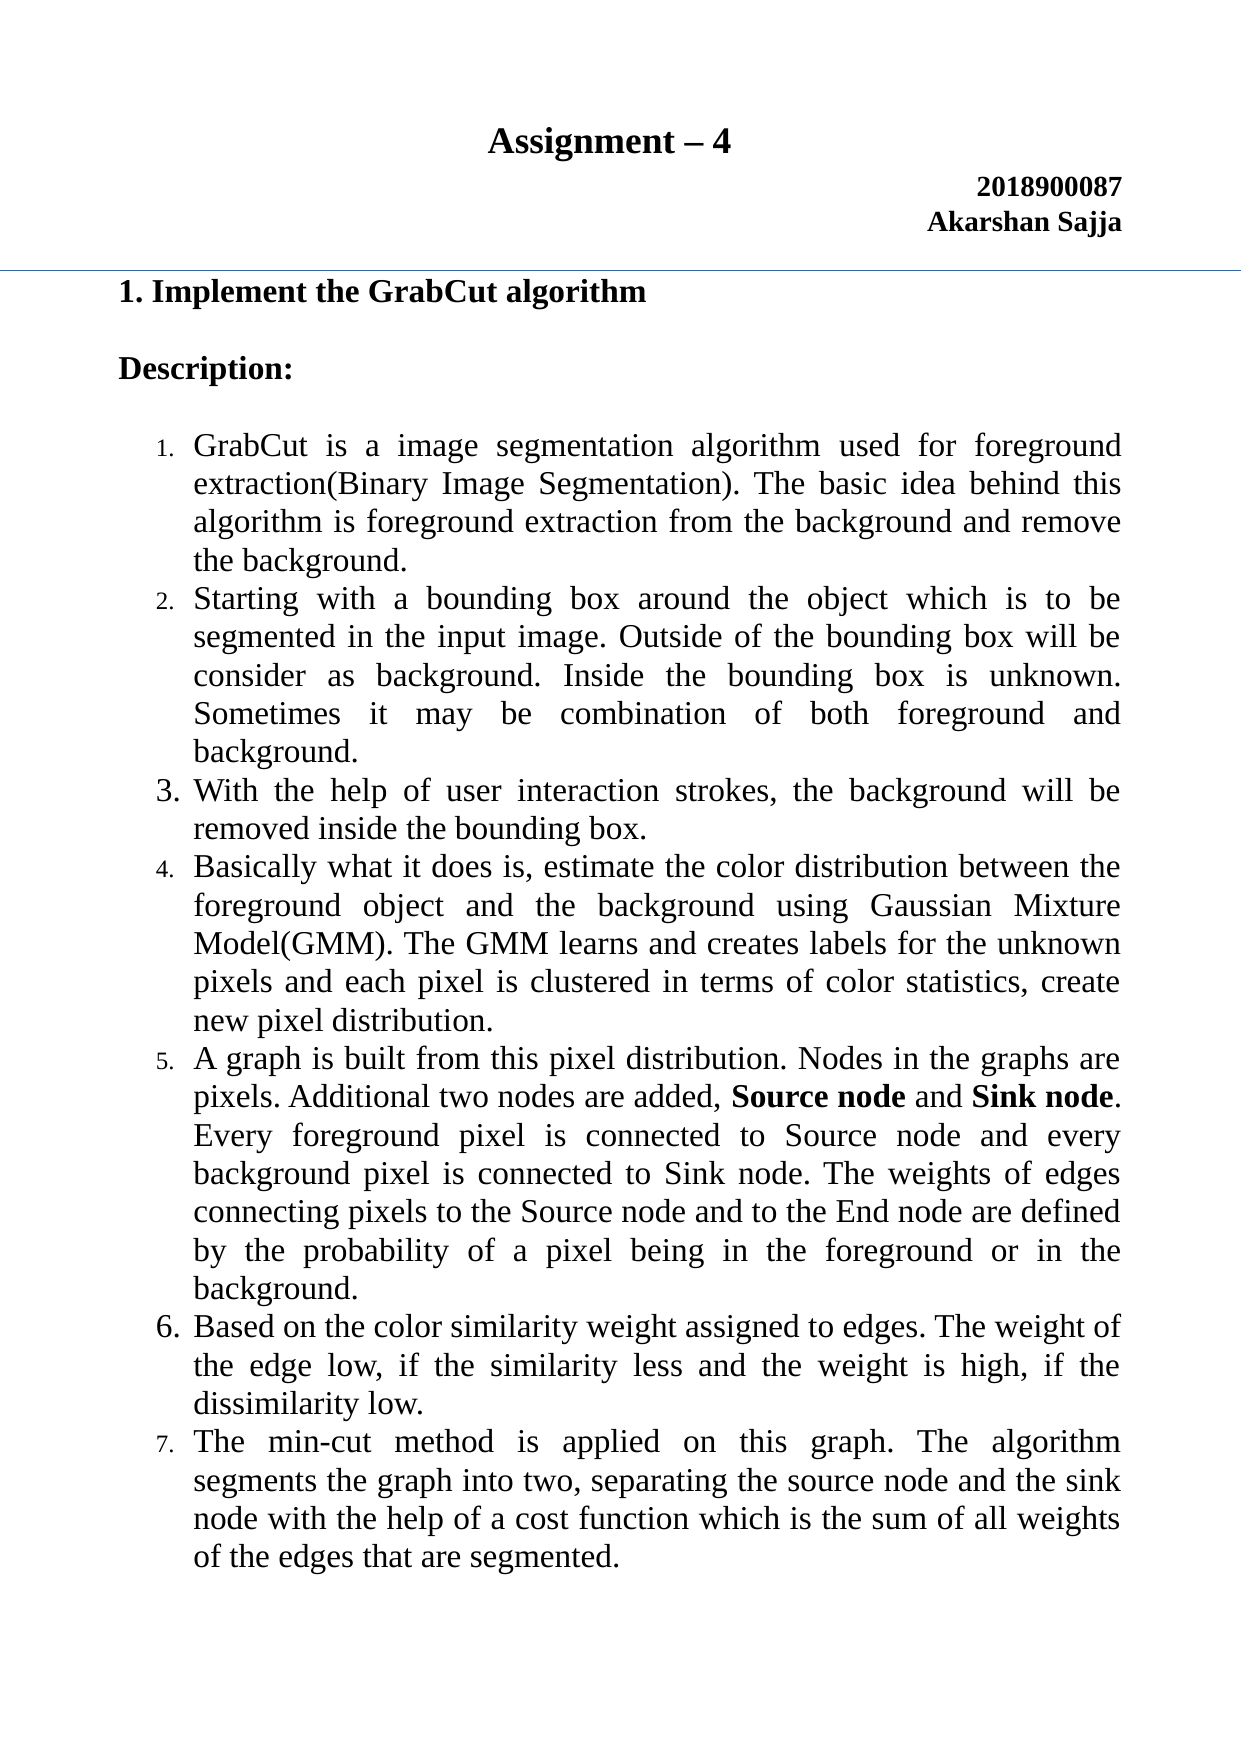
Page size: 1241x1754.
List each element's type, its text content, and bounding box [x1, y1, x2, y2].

text Akarshan Sajja [118, 204, 1122, 238]
text 1. Implement the GrabCut algorithm [118, 271, 1122, 310]
text Description: [118, 348, 1122, 386]
text 2018900087 [118, 161, 1122, 204]
list Based on the color similarity weight assigned to edges. The weight of the edge low, if the similarity less and the weight is high, if the dissimilarity low. [156, 1306, 1122, 1421]
list GrabCut is a image segmentation algorithm used for foreground extraction(Binary Image Segmentation). The basic idea behind this algorithm is foreground extraction from the background and remove the background. [156, 425, 1122, 578]
list A graph is built from this pixel distribution. Nodes in the graphs are pixels. Additional two nodes are added, Source node and Sink node. Every foreground pixel is connected to Source node and every background pixel is connected to Sink node. The weights of edges connecting pixels to the Source node and to the End node are defined by the probability of a pixel being in the foreground or in the background. [156, 1038, 1122, 1306]
list With the help of user interaction strokes, the background will be removed inside the bounding box. [156, 770, 1122, 846]
list Starting with a bounding box around the object which is to be segmented in the input image. Outside of the bounding box will be consider as background. Inside the bounding box is unknown. Sometimes it may be combination of both foreground and background. [156, 578, 1122, 770]
text Assignment – 4 [118, 118, 1122, 161]
list The min-cut method is applied on this graph. The algorithm segments the graph into two, separating the source node and the sink node with the help of a cost function which is the sum of all weights of the edges that are segmented. [156, 1421, 1122, 1575]
list Basically what it does is, estimate the color distribution between the foreground object and the background using Gaussian Mixture Model(GMM). The GMM learns and creates labels for the unknown pixels and each pixel is clustered in terms of color statistics, create new pixel distribution. [156, 846, 1122, 1038]
